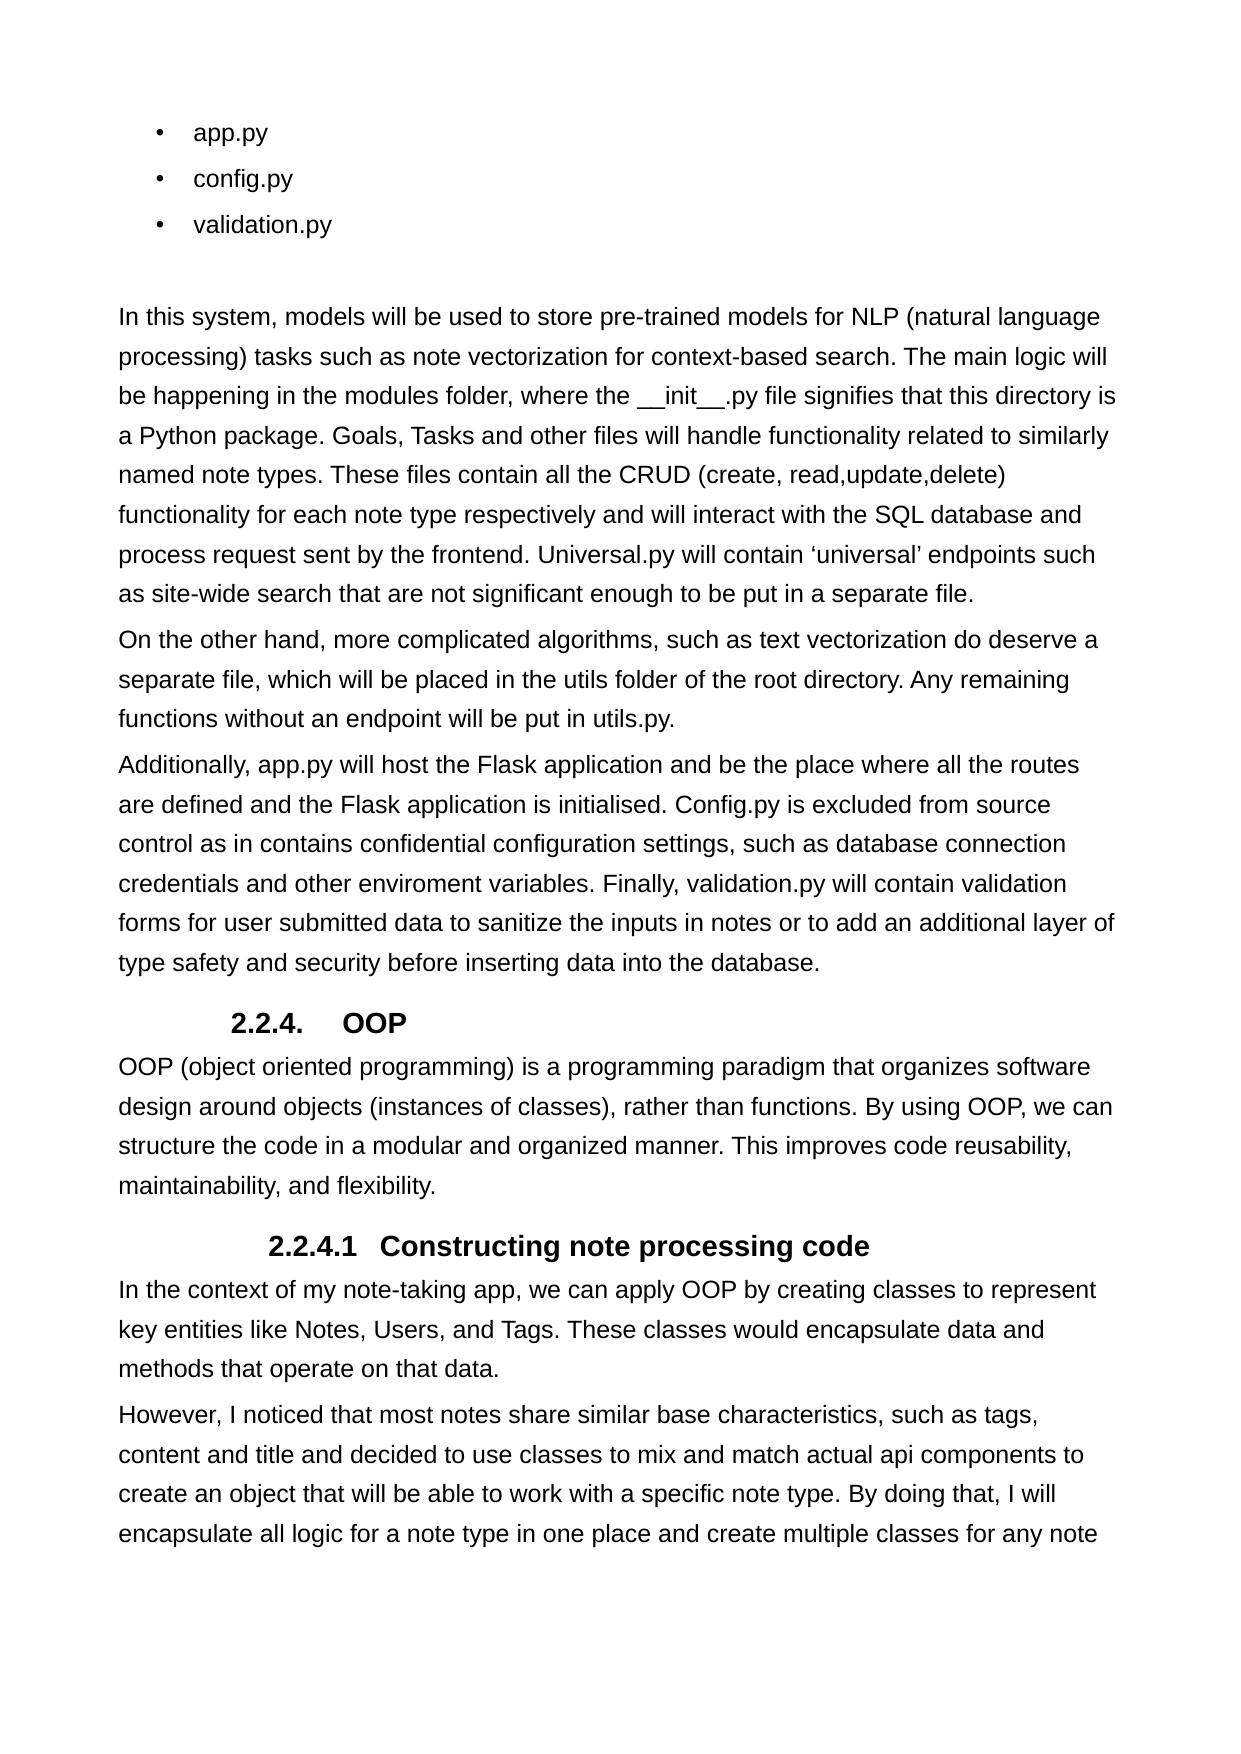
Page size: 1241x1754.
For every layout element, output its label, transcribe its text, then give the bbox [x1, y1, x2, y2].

list validation.py [156, 210, 1122, 239]
list However, I noticed that most notes share similar base characteristics, such as tags, content and title and decided to use classes to mix and match actual api components to create an object that will be able to work with a specific note type. By doing that, I will encapsulate all logic for a note type in one place and create multiple classes for any note [118, 1400, 1122, 1547]
subtitle Constructing note processing code [268, 1229, 1122, 1263]
list In the context of my note-taking app, we can apply OOP by creating classes to represent key entities like Notes, Users, and Tags. These classes would encapsulate data and methods that operate on that data. [118, 1275, 1122, 1383]
list app.py [156, 118, 1122, 147]
list config.py [156, 164, 1122, 193]
list OOP (object oriented programming) is a programming paradigm that organizes software design around objects (instances of classes), rather than functions. By using OOP, we can structure the code in a modular and organized manner. This improves code reusability, maintainability, and flexibility. [118, 1052, 1122, 1199]
text On the other hand, more complicated algorithms, such as text vectorization do deserve a separate file, which will be placed in the utils folder of the root directory. Any remaining functions without an endpoint will be put in utils.py. [118, 625, 1122, 733]
text Additionally, app.py will host the Flask application and be the place where all the routes are defined and the Flask application is initialised. Config.py is excluded from source control as in contains confidential configuration settings, such as database connection credentials and other enviroment variables. Finally, validation.py will contain validation forms for user submitted data to sanitize the inputs in notes or to add an additional layer of type safety and security before inserting data into the database. [118, 750, 1122, 977]
subtitle OOP [231, 1006, 1122, 1040]
text In this system, models will be used to store pre-trained models for NLP (natural language processing) tasks such as note vectorization for context-based search. The main logic will be happening in the modules folder, where the __init__.py file signifies that this directory is a Python package. Goals, Tasks and other files will handle functionality related to similarly named note types. These files contain all the CRUD (create, read,update,delete) functionality for each note type respectively and will interact with the SQL database and process request sent by the frontend. Universal.py will contain ‘universal’ endpoints such as site-wide search that are not significant enough to be put in a separate file. [118, 302, 1122, 608]
